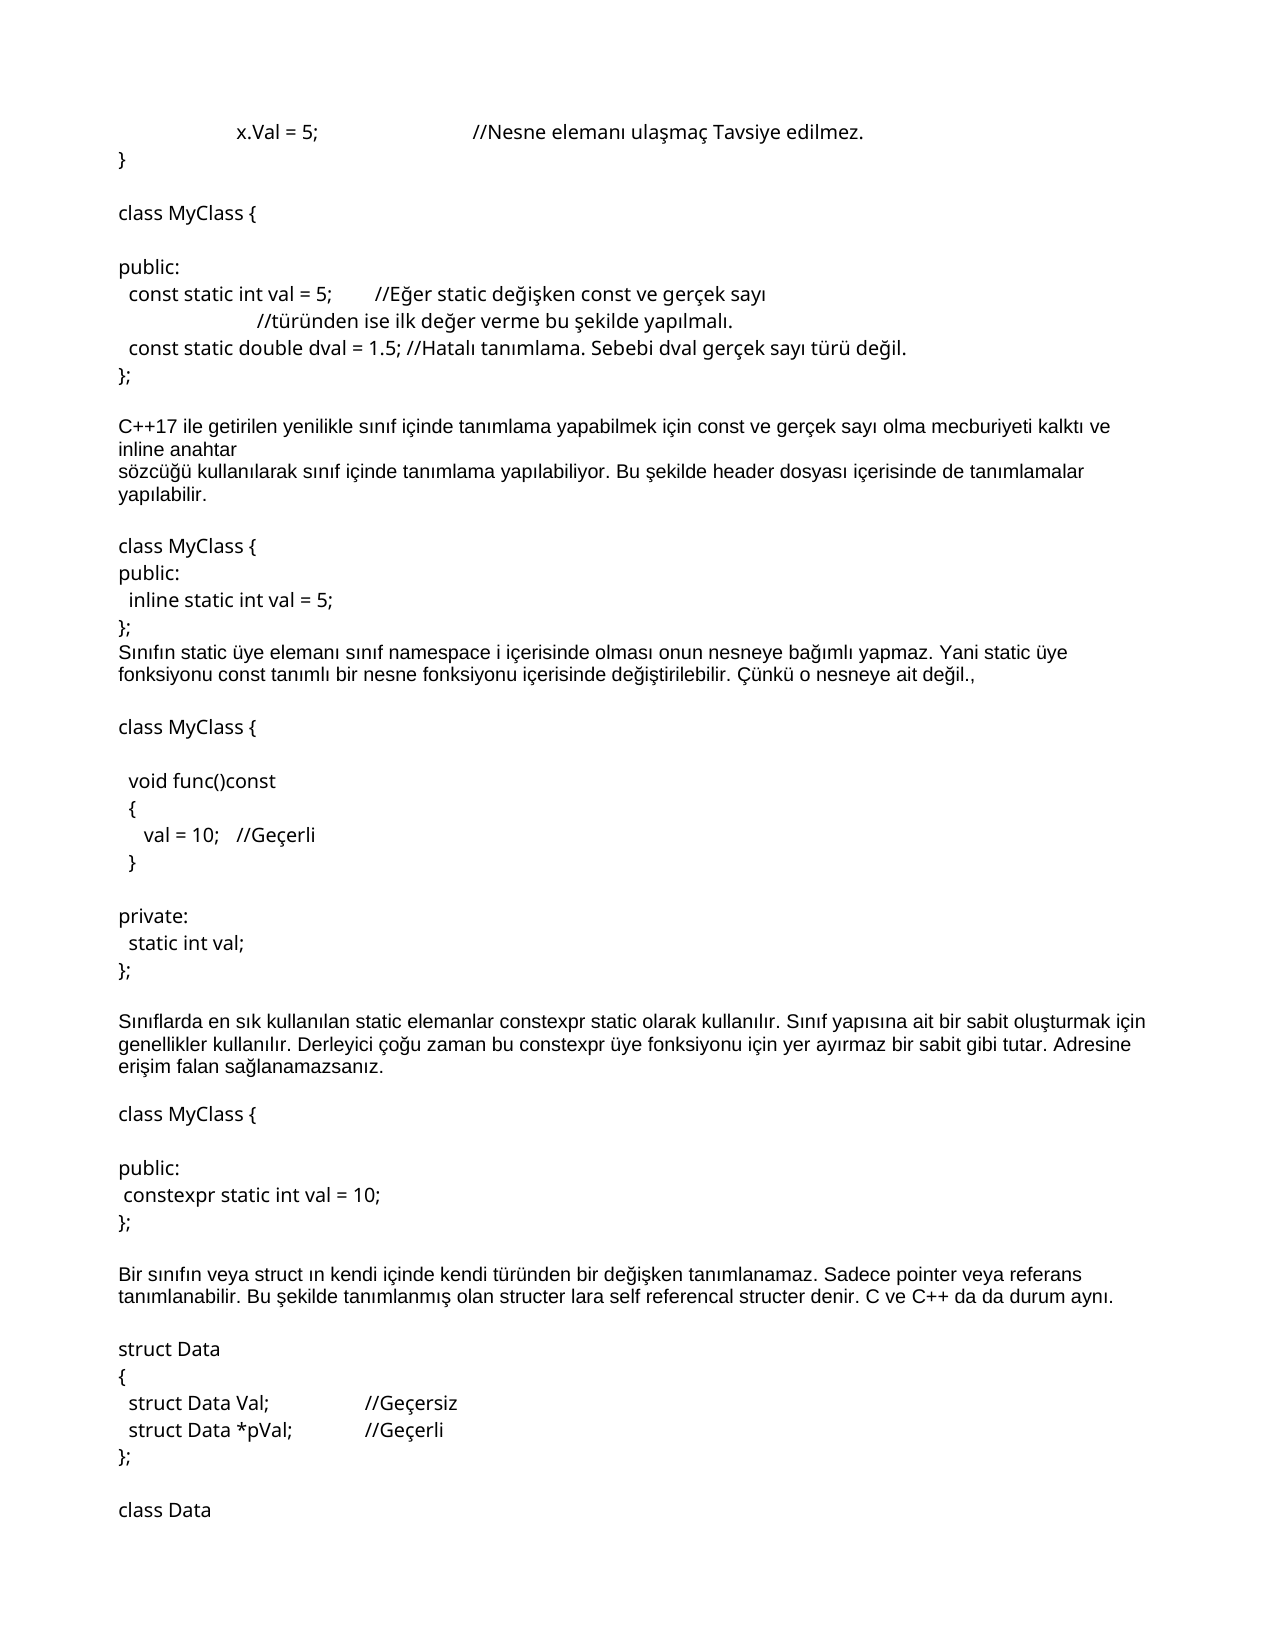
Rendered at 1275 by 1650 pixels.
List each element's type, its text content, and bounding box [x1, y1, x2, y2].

text public: [118, 560, 1157, 587]
text static int val; [118, 929, 1157, 956]
text private: [118, 902, 1157, 929]
text }; [118, 1443, 1157, 1470]
text const static double dval = 1.5; //Hatalı tanımlama. Sebebi dval gerçek sayı türü değil. [118, 334, 1157, 361]
text { [118, 1362, 1157, 1389]
text Sınıfın static üye elemanı sınıf namespace i içerisinde olması onun nesneye bağımlı yapmaz. Yani static üye fonksiyonu const tanımlı bir nesne fonksiyonu içerisinde değiştirilebilir. Çünkü o nesneye ait değil., [118, 641, 1157, 686]
text const static int val = 5; //Eğer static değişken const ve gerçek sayı //türünden ise ilk değer verme bu şekilde yapılmalı. [118, 280, 1157, 334]
text constexpr static int val = 10; [118, 1182, 1157, 1208]
text class MyClass { [118, 533, 1157, 560]
text void func()const [118, 767, 1157, 794]
text }; [118, 614, 1157, 641]
text public: [118, 1154, 1157, 1182]
text class MyClass { [118, 713, 1157, 740]
text { [118, 794, 1157, 821]
text struct Data Val; //Geçersiz [118, 1389, 1157, 1416]
text C++17 ile getirilen yenilikle sınıf içinde tanımlama yapabilmek için const ve gerçek sayı olma mecburiyeti kalktı ve inline anahtar [118, 415, 1157, 460]
text }; [118, 361, 1157, 388]
text } [118, 145, 1157, 172]
text }; [118, 956, 1157, 983]
text x.Val = 5; //Nesne elemanı ulaşmaç Tavsiye edilmez. [118, 118, 1157, 145]
text struct Data *pVal; //Geçerli [118, 1416, 1157, 1443]
text public: [118, 253, 1157, 280]
text Sınıflarda en sık kullanılan static elemanlar constexpr static olarak kullanılır. Sınıf yapısına ait bir sabit oluşturmak için genellikler kullanılır. Derleyici çoğu zaman bu constexpr üye fonksiyonu için yer ayırmaz bir sabit gibi tutar. Adresine erişim falan sağlanamazsanız. [118, 1010, 1157, 1078]
text sözcüğü kullanılarak sınıf içinde tanımlama yapılabiliyor. Bu şekilde header dosyası içerisinde de tanımlamalar yapılabilir. [118, 460, 1157, 506]
text class MyClass { [118, 199, 1157, 226]
text struct Data [118, 1335, 1157, 1362]
text inline static int val = 5; [118, 587, 1157, 614]
text Bir sınıfın veya struct ın kendi içinde kendi türünden bir değişken tanımlanamaz. Sadece pointer veya referans tanımlanabilir. Bu şekilde tanımlanmış olan structer lara self referencal structer denir. C ve C++ da da durum aynı. [118, 1262, 1157, 1308]
text val = 10; //Geçerli [118, 821, 1157, 848]
text class Data [118, 1497, 1157, 1524]
text }; [118, 1208, 1157, 1236]
text } [118, 848, 1157, 875]
text class MyClass { [118, 1101, 1157, 1128]
